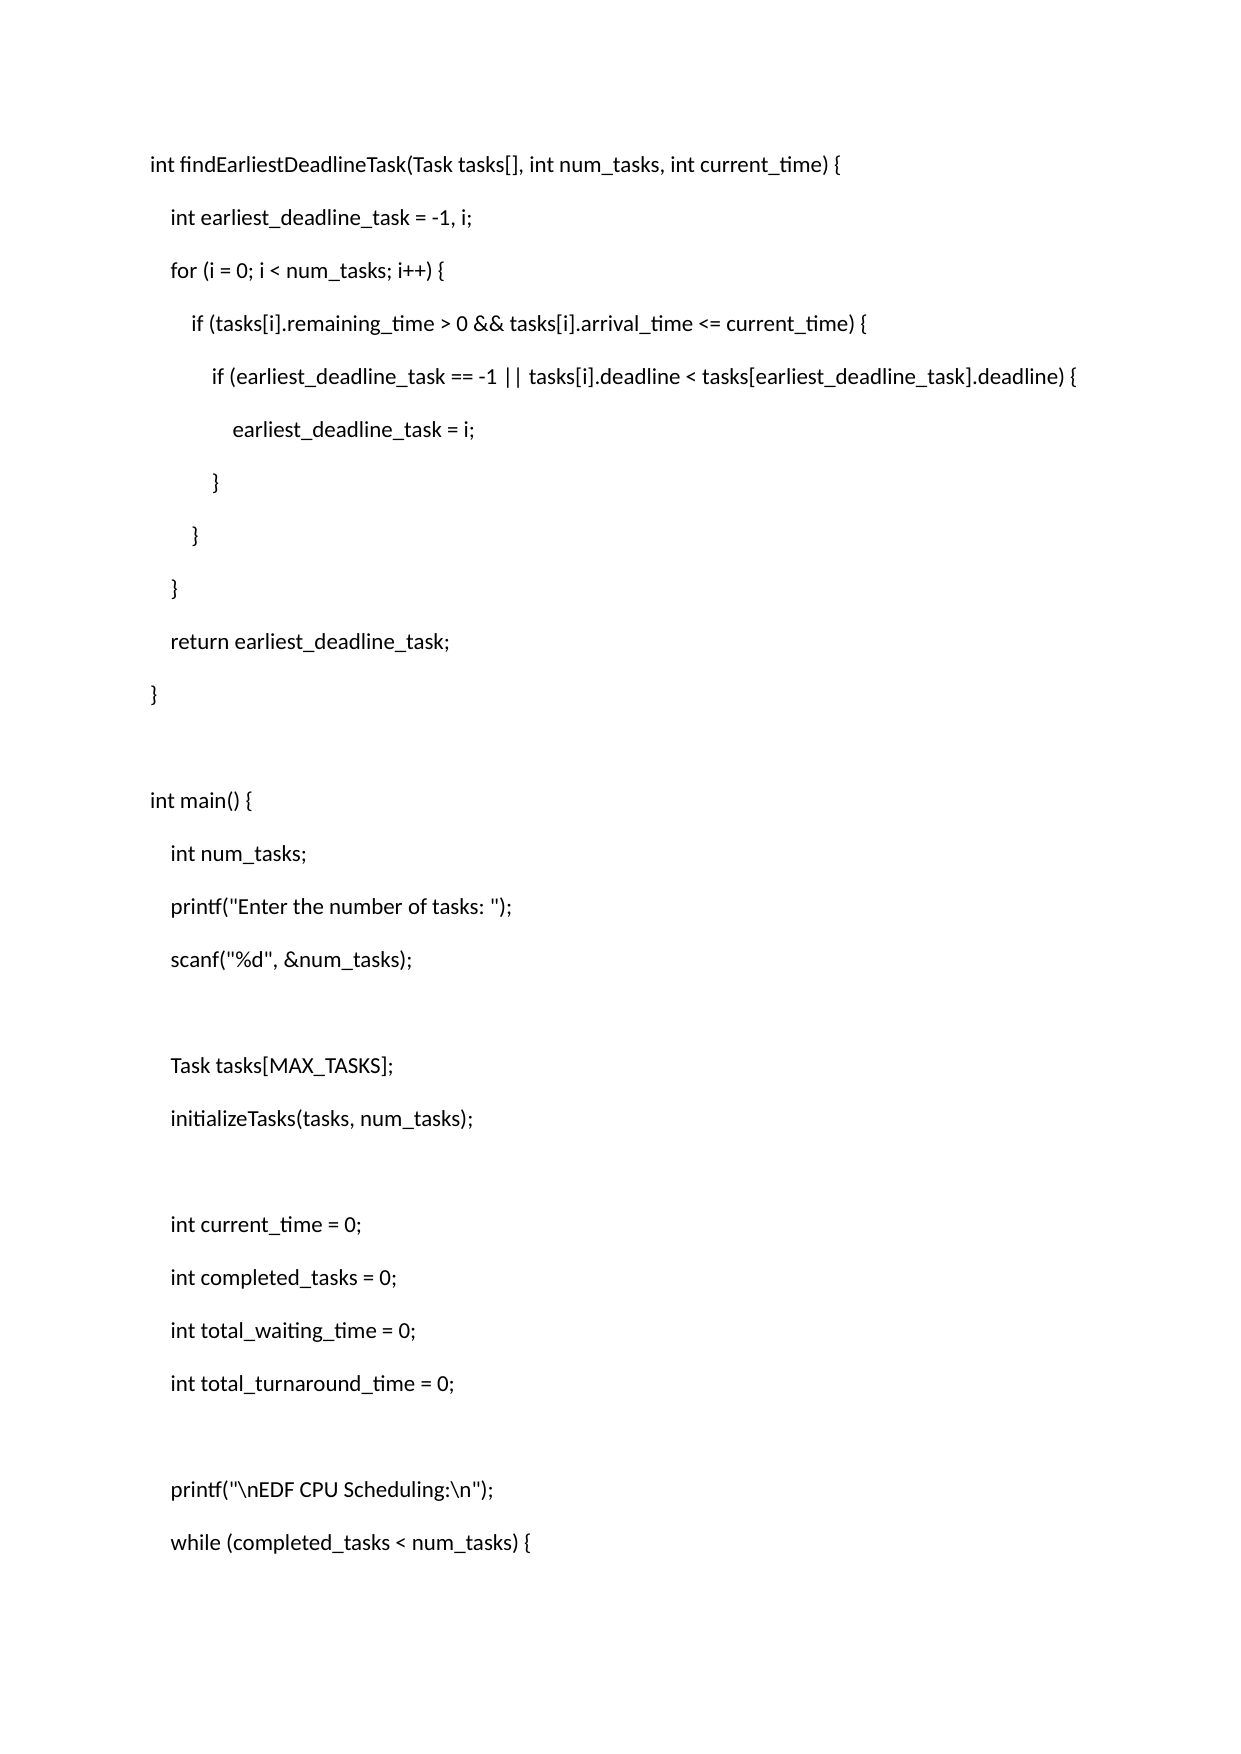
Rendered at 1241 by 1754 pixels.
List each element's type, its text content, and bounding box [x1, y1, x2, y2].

text int main() { [150, 786, 1090, 814]
text } [150, 468, 1090, 496]
text initializeTasks(tasks, num_tasks); [150, 1104, 1090, 1132]
text earliest_deadline_task = i; [150, 415, 1090, 443]
text } [150, 521, 1090, 549]
text if (earliest_deadline_task == -1 || tasks[i].deadline < tasks[earliest_deadline_task].deadline) { [150, 362, 1090, 390]
text int num_tasks; [150, 839, 1090, 867]
text int total_waiting_time = 0; [150, 1316, 1090, 1344]
text Task tasks[MAX_TASKS]; [150, 1051, 1090, 1079]
text while (completed_tasks < num_tasks) { [150, 1528, 1090, 1557]
text int total_turnaround_time = 0; [150, 1369, 1090, 1397]
text int completed_tasks = 0; [150, 1263, 1090, 1291]
text printf("\nEDF CPU Scheduling:\n"); [150, 1476, 1090, 1503]
text } [150, 574, 1090, 602]
text return earliest_deadline_task; [150, 627, 1090, 655]
text if (tasks[i].remaining_time > 0 && tasks[i].arrival_time <= current_time) { [150, 309, 1090, 337]
text int current_time = 0; [150, 1210, 1090, 1238]
text scanf("%d", &num_tasks); [150, 945, 1090, 973]
text int earliest_deadline_task = -1, i; [150, 203, 1090, 231]
text } [150, 680, 1090, 708]
text printf("Enter the number of tasks: "); [150, 892, 1090, 920]
text int findEarliestDeadlineTask(Task tasks[], int num_tasks, int current_time) { [150, 150, 1090, 178]
text for (i = 0; i < num_tasks; i++) { [150, 256, 1090, 284]
